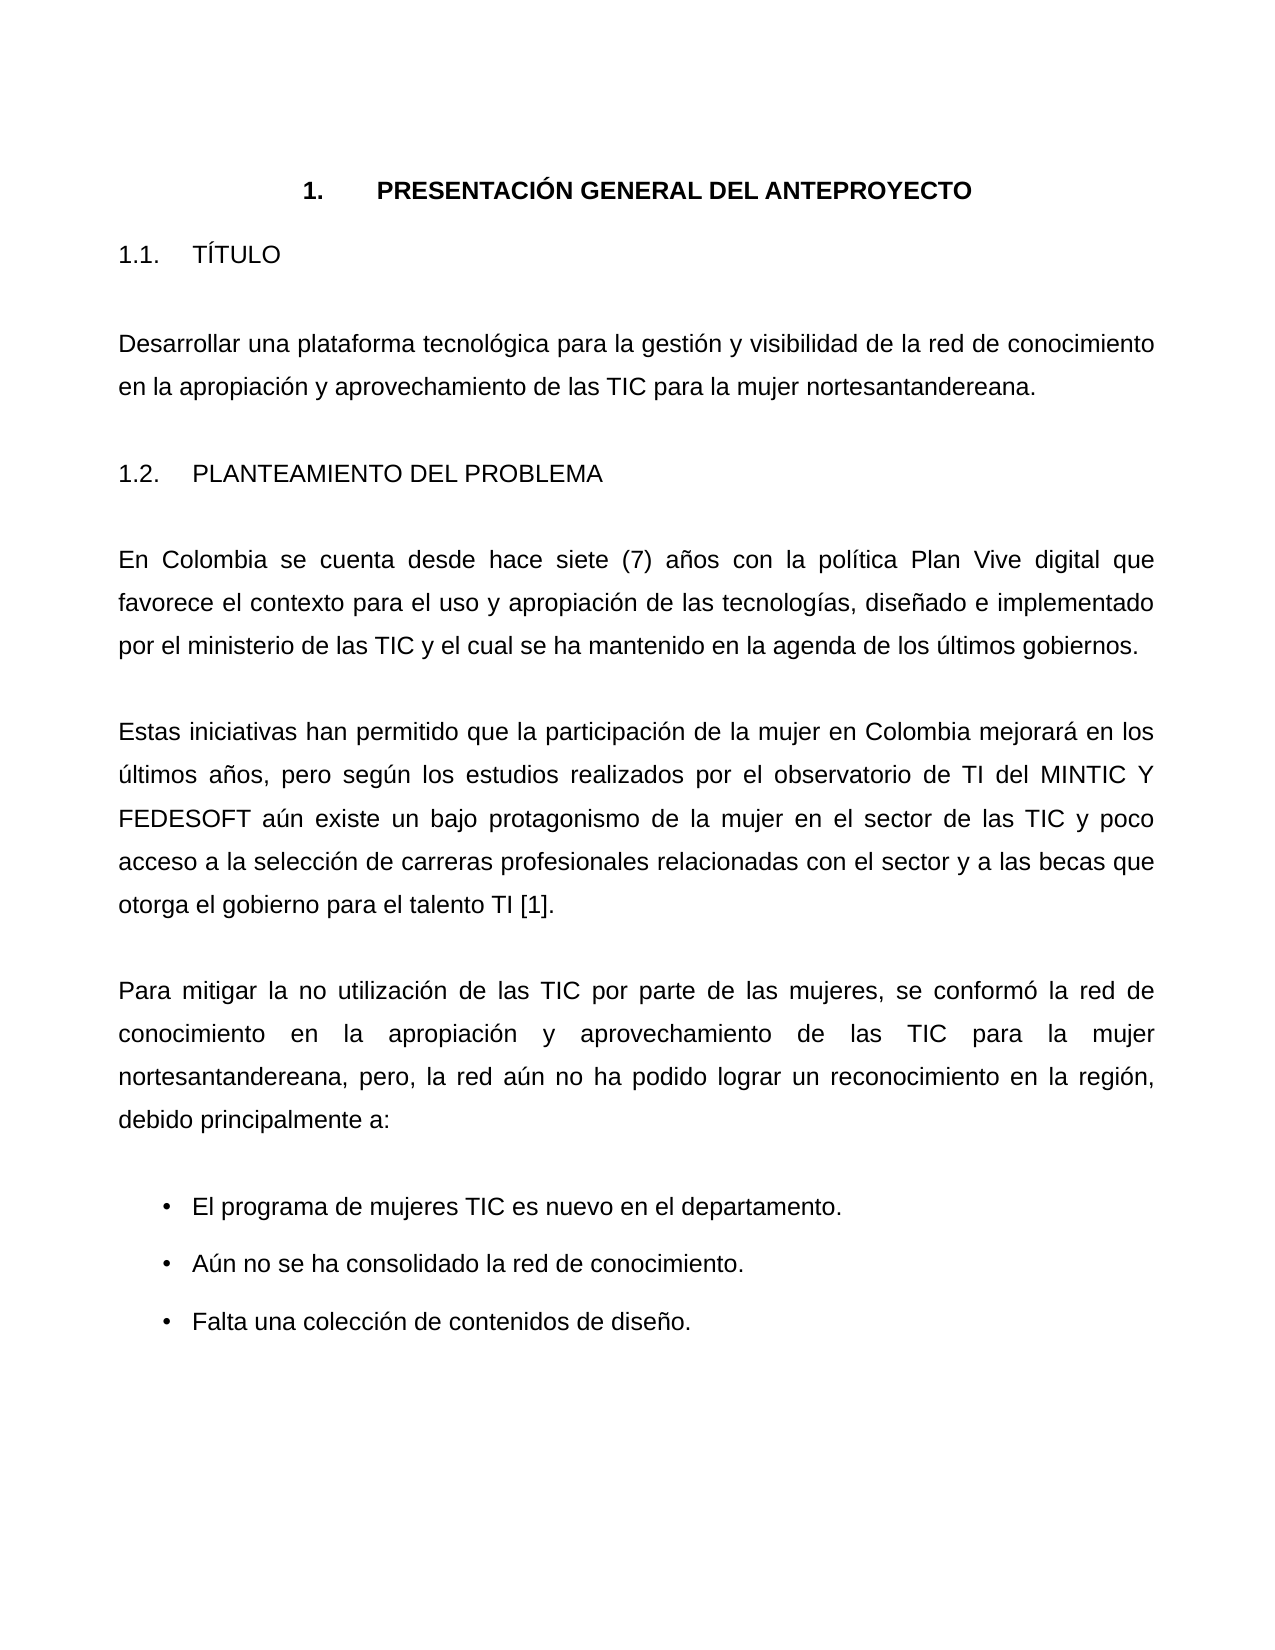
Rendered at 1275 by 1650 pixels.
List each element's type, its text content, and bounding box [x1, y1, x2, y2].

text En Colombia se cuenta desde hace siete (7) años con la política Plan Vive digital que favorece el contexto para el uso y apropiación de las tecnologías, diseñado e implementado por el ministerio de las TIC y el cual se ha mantenido en la agenda de los últimos gobiernos. [118, 545, 1157, 660]
list Falta una colección de contenidos de diseño. [162, 1307, 1157, 1336]
list Aún no se ha consolidado la red de conocimiento. [162, 1249, 1157, 1278]
text Estas iniciativas han permitido que la participación de la mujer en Colombia mejorará en los últimos años, pero según los estudios realizados por el observatorio de TI del MINTIC Y FEDESOFT aún existe un bajo protagonismo de la mujer en el sector de las TIC y poco acceso a la selección de carreras profesionales relacionadas con el sector y a las becas que otorga el gobierno para el talento TI [1]. [118, 717, 1157, 918]
subtitle TÍTULO [118, 240, 1157, 269]
text Para mitigar la no utilización de las TIC por parte de las mujeres, se conformó la red de conocimiento en la apropiación y aprovechamiento de las TIC para la mujer nortesantandereana, pero, la red aún no ha podido lograr un reconocimiento en la región, debido principalmente a: [118, 976, 1157, 1134]
list El programa de mujeres TIC es nuevo en el departamento. [162, 1192, 1157, 1221]
subtitle PLANTEAMIENTO DEL PROBLEMA [118, 458, 1157, 487]
subtitle PRESENTACIÓN GENERAL DEL ANTEPROYECTO [118, 176, 1157, 205]
text Desarrollar una plataforma tecnológica para la gestión y visibilidad de la red de conocimiento en la apropiación y aprovechamiento de las TIC para la mujer nortesantandereana. [118, 329, 1157, 401]
